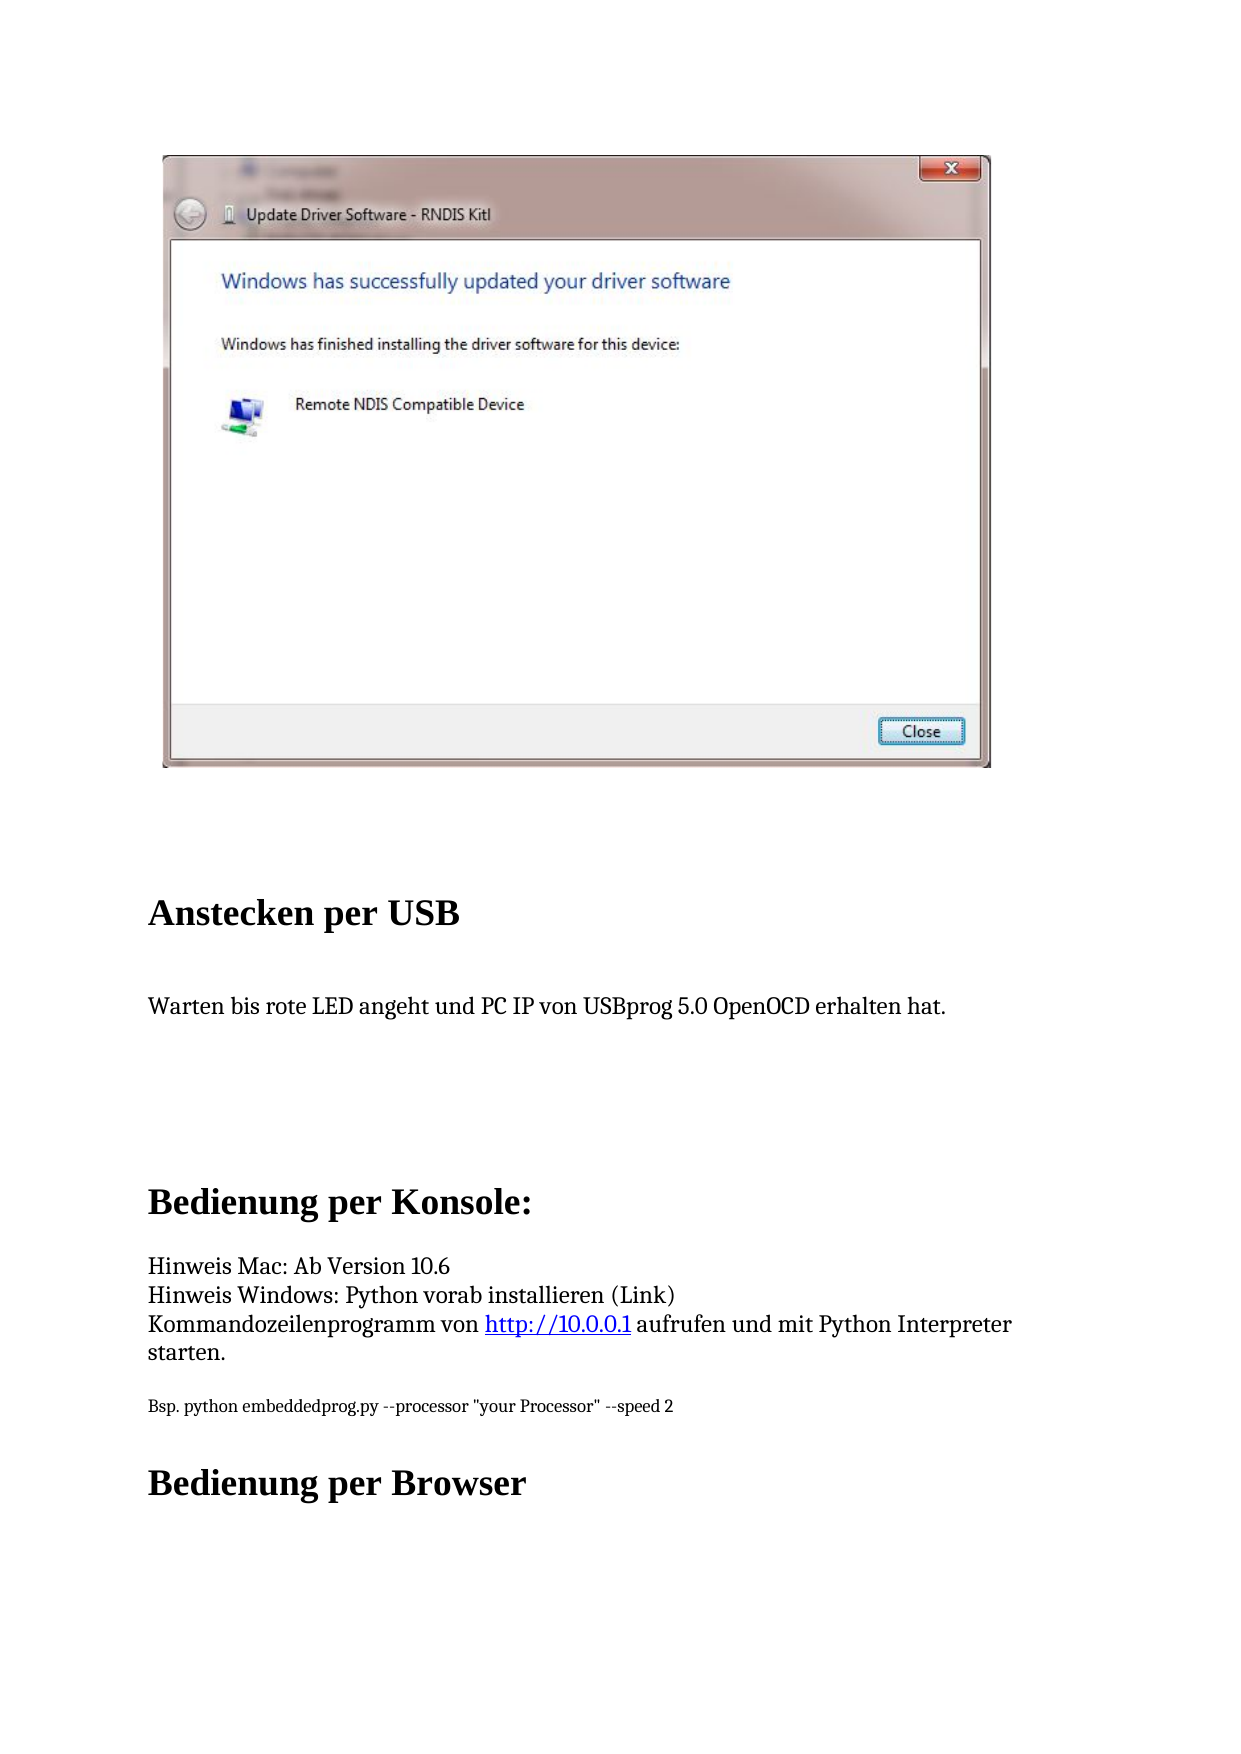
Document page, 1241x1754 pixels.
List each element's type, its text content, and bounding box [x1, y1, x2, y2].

text Bsp. python embeddedprog.py --processor "your Processor" --speed 2 [148, 1396, 1093, 1417]
text [148, 148, 1093, 833]
text Hinweis Mac: Ab Version 10.6 [148, 1252, 1093, 1281]
picture [162, 155, 992, 768]
text Kommandozeilenprogramm von http://10.0.0.1 aufrufen und mit Python Interpreter starten. [148, 1309, 1093, 1367]
subtitle Anstecken per USB [148, 891, 1093, 934]
subtitle Bedienung per Konsole: [148, 1180, 1093, 1223]
text Warten bis rote LED angeht und PC IP von USBprog 5.0 OpenOCD erhalten hat. [148, 992, 1093, 1020]
text Hinweis Windows: Python vorab installieren (Link) [148, 1281, 1093, 1309]
text Bedienung per Browser [148, 1460, 1093, 1503]
